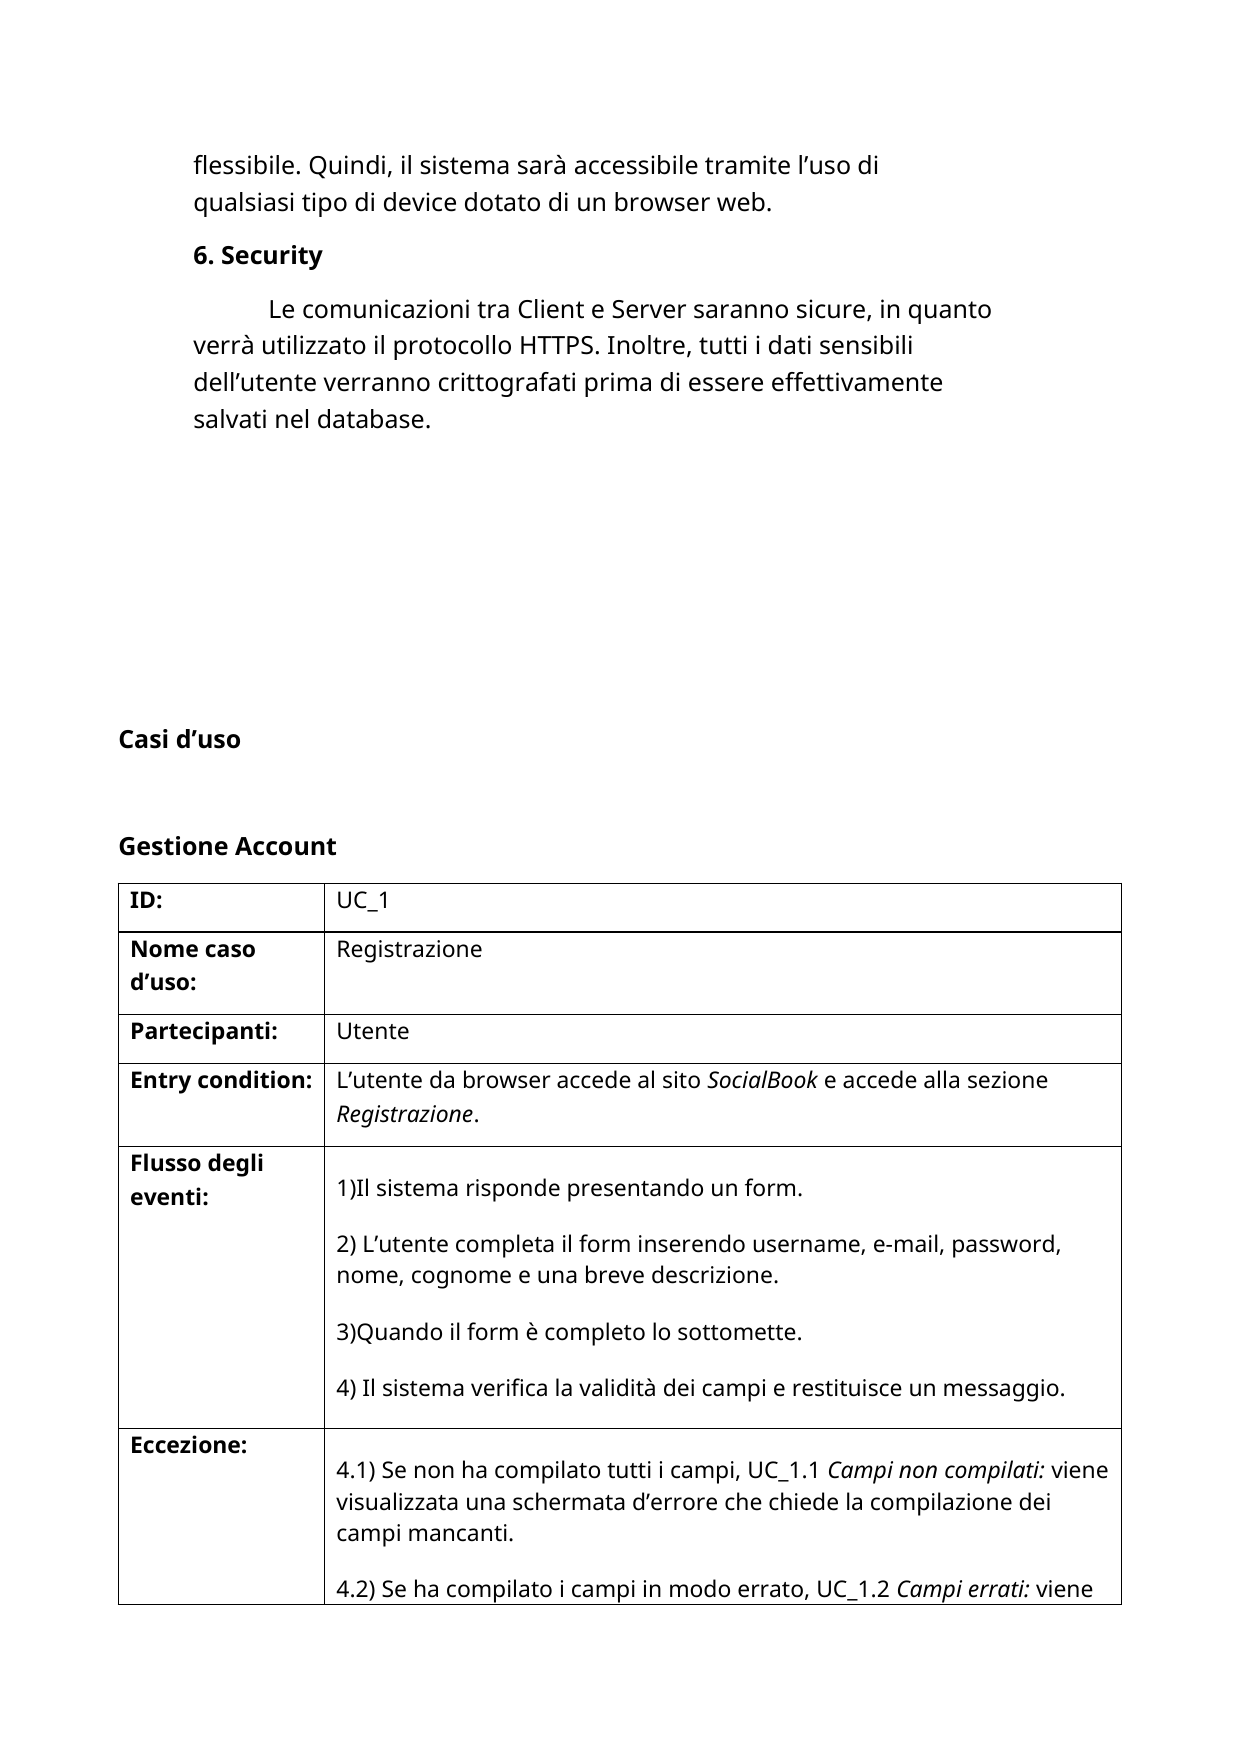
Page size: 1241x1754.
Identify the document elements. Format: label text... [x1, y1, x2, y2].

table_cell Flusso degli eventi: [119, 1147, 324, 1428]
table_cell Utente [325, 1015, 1121, 1063]
table_header UC_1 [325, 884, 1121, 931]
text Casi d’uso [118, 722, 1122, 756]
table_cell Partecipanti: [119, 1015, 324, 1063]
table_cell Eccezione: [119, 1429, 324, 1604]
text Le comunicazioni tra Client e Server saranno sicure, in quanto verrà utilizzato il protocollo HTTPS. Inoltre, tutti i dati sensibili dell’utente verranno crittografati prima di essere effettivamente salvati nel database. [118, 291, 1122, 436]
table_cell Entry condition: [119, 1064, 324, 1146]
text Gestione Account [118, 829, 1122, 863]
table_cell 1)Il sistema risponde presentando un form. 2) L’utente completa il form inserendo username, e-mail, password, nome, cognome e una breve descrizione. 3)Quando il form è completo lo sottomette. 4) Il sistema verifica la validità dei campi e restituisce un messaggio. [325, 1147, 1121, 1428]
table_header ID: [119, 884, 324, 931]
table_cell Nome caso d’uso: [119, 933, 324, 1014]
table_cell 4.1) Se non ha compilato tutti i campi, UC_1.1 Campi non compilati: viene visualizzata una schermata d’errore che chiede la compilazione dei campi mancanti. 4.2) Se ha compilato i campi in modo errato, UC_1.2 Campi errati: viene [325, 1429, 1121, 1604]
table_cell Registrazione [325, 933, 1121, 1014]
text 6. Security [118, 238, 1122, 272]
text flessibile. Quindi, il sistema sarà accessibile tramite l’uso di qualsiasi tipo di device dotato di un browser web. [118, 148, 1122, 218]
table_cell L’utente da browser accede al sito SocialBook e accede alla sezione Registrazione. [325, 1064, 1121, 1146]
